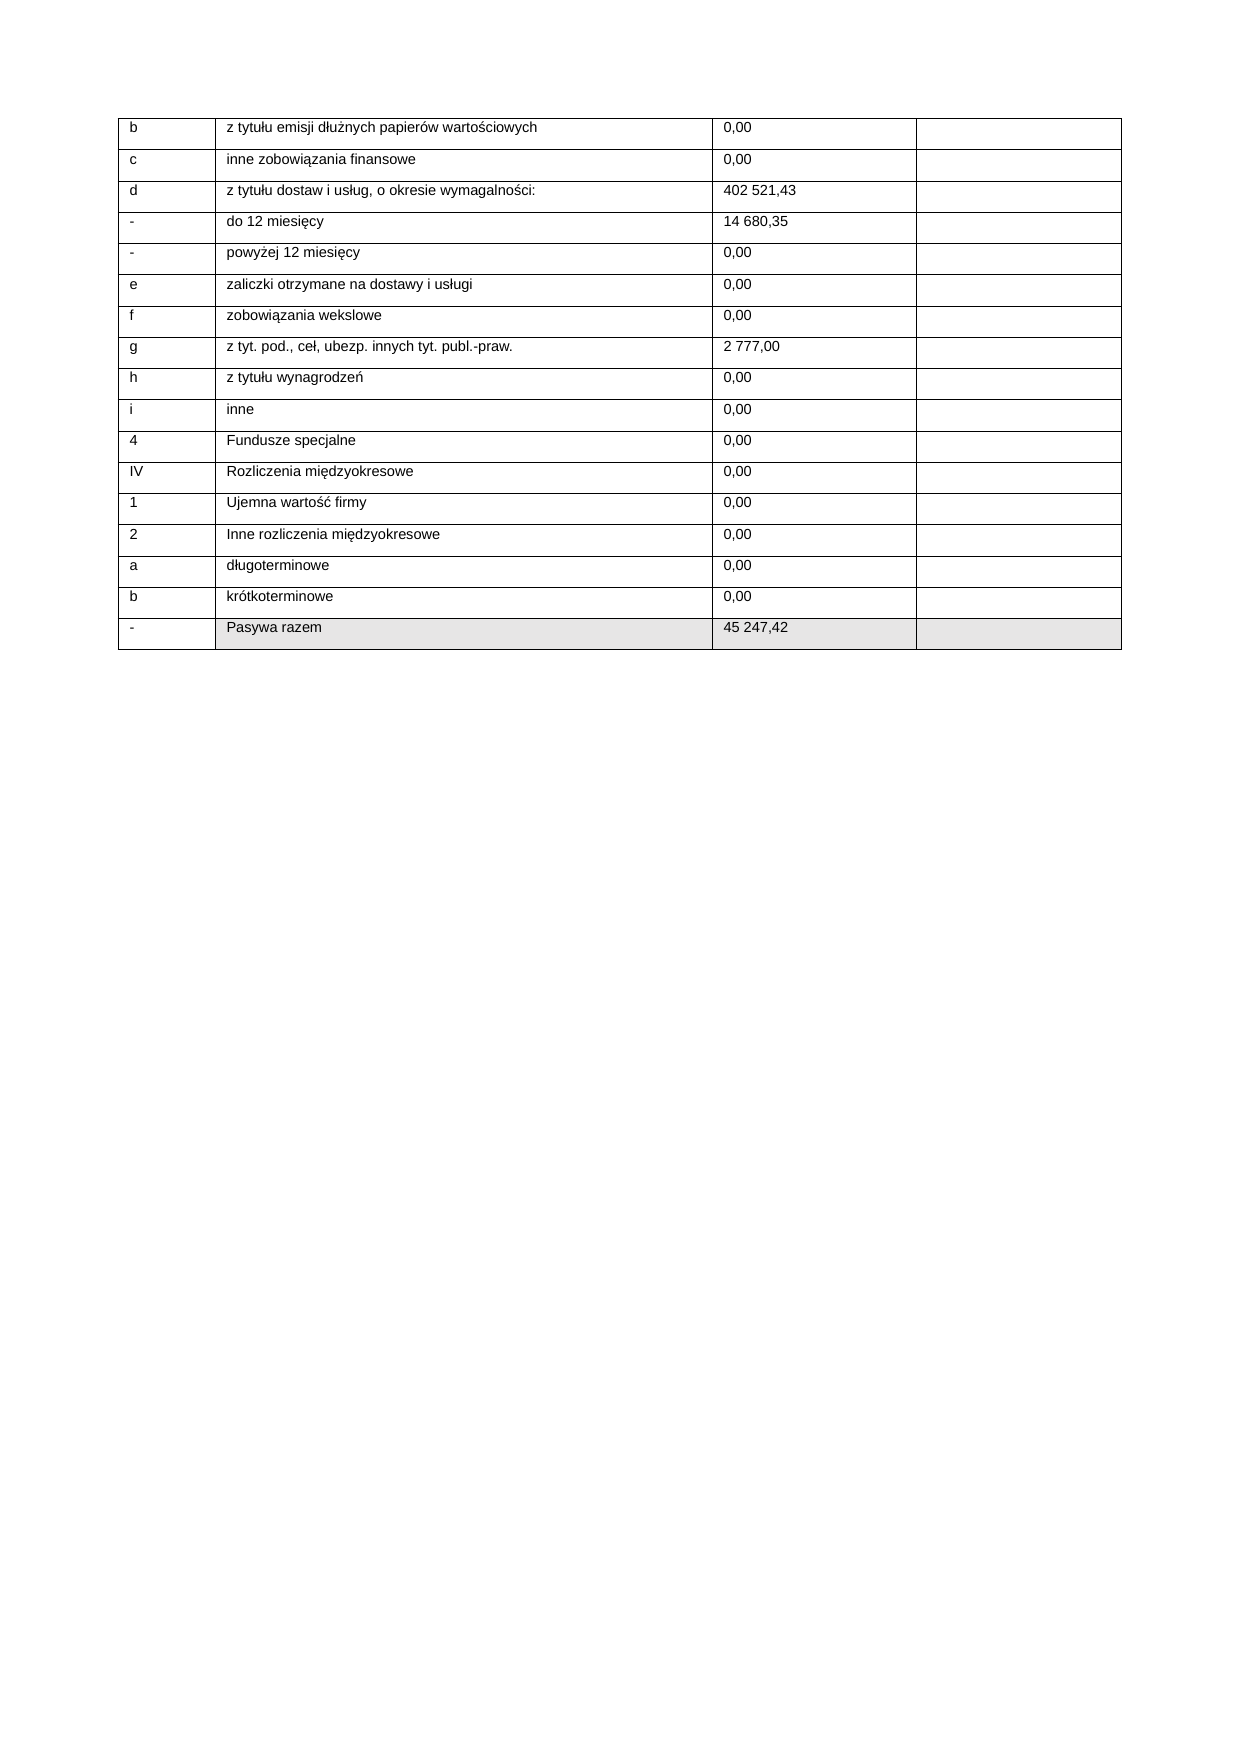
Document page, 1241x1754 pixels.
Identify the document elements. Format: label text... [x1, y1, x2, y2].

table_cell g [119, 338, 215, 368]
table_cell - [119, 244, 215, 274]
table_cell 0,00 [713, 150, 916, 181]
table_cell d [119, 182, 215, 212]
table_cell 1 [119, 494, 215, 524]
table_cell [917, 182, 1121, 212]
table_cell z tytułu dostaw i usług, o okresie wymagalności: [216, 182, 712, 212]
table_cell 402 521,43 [713, 182, 916, 212]
table_cell 0,00 [713, 588, 916, 618]
table_cell Inne rozliczenia międzyokresowe [216, 525, 712, 556]
table_cell [917, 619, 1121, 649]
table_cell 0,00 [713, 557, 916, 587]
table_cell [917, 588, 1121, 618]
table_cell i [119, 400, 215, 431]
table_cell 2 777,00 [713, 338, 916, 368]
table_cell 0,00 [713, 432, 916, 462]
table_cell [917, 307, 1121, 337]
table_cell Fundusze specjalne [216, 432, 712, 462]
table_cell [917, 150, 1121, 181]
table_cell [917, 244, 1121, 274]
table_cell c [119, 150, 215, 181]
table_cell - [119, 213, 215, 243]
table_cell Pasywa razem [216, 619, 712, 649]
table_cell h [119, 369, 215, 399]
table_cell b [119, 119, 215, 149]
table_cell e [119, 275, 215, 306]
table_cell IV [119, 463, 215, 493]
table_cell krótkoterminowe [216, 588, 712, 618]
table_cell [917, 369, 1121, 399]
table_cell a [119, 557, 215, 587]
table_cell [917, 119, 1121, 149]
table_cell 45 247,42 [713, 619, 916, 649]
table_cell [917, 400, 1121, 431]
table_cell 2 [119, 525, 215, 556]
table_cell b [119, 588, 215, 618]
table_cell 14 680,35 [713, 213, 916, 243]
table_cell [917, 463, 1121, 493]
table_cell 0,00 [713, 369, 916, 399]
table_cell z tytułu wynagrodzeń [216, 369, 712, 399]
table_cell zobowiązania wekslowe [216, 307, 712, 337]
table_cell [917, 338, 1121, 368]
table_cell zaliczki otrzymane na dostawy i usługi [216, 275, 712, 306]
table_cell z tytułu emisji dłużnych papierów wartościowych [216, 119, 712, 149]
table_cell 0,00 [713, 307, 916, 337]
table_cell 0,00 [713, 400, 916, 431]
table_cell 4 [119, 432, 215, 462]
table_cell [917, 525, 1121, 556]
table_cell [917, 213, 1121, 243]
table_cell powyżej 12 miesięcy [216, 244, 712, 274]
table_cell 0,00 [713, 275, 916, 306]
table_cell 0,00 [713, 244, 916, 274]
table_cell długoterminowe [216, 557, 712, 587]
table_cell 0,00 [713, 463, 916, 493]
table_cell 0,00 [713, 119, 916, 149]
table_cell [917, 557, 1121, 587]
table_cell [917, 494, 1121, 524]
table_cell Rozliczenia międzyokresowe [216, 463, 712, 493]
table_cell z tyt. pod., ceł, ubezp. innych tyt. publ.-praw. [216, 338, 712, 368]
table_cell do 12 miesięcy [216, 213, 712, 243]
table_cell - [119, 619, 215, 649]
table_cell 0,00 [713, 525, 916, 556]
table_cell [917, 432, 1121, 462]
table_cell [917, 275, 1121, 306]
table_cell 0,00 [713, 494, 916, 524]
table_cell inne zobowiązania finansowe [216, 150, 712, 181]
table_cell inne [216, 400, 712, 431]
table_cell f [119, 307, 215, 337]
table_cell Ujemna wartość firmy [216, 494, 712, 524]
